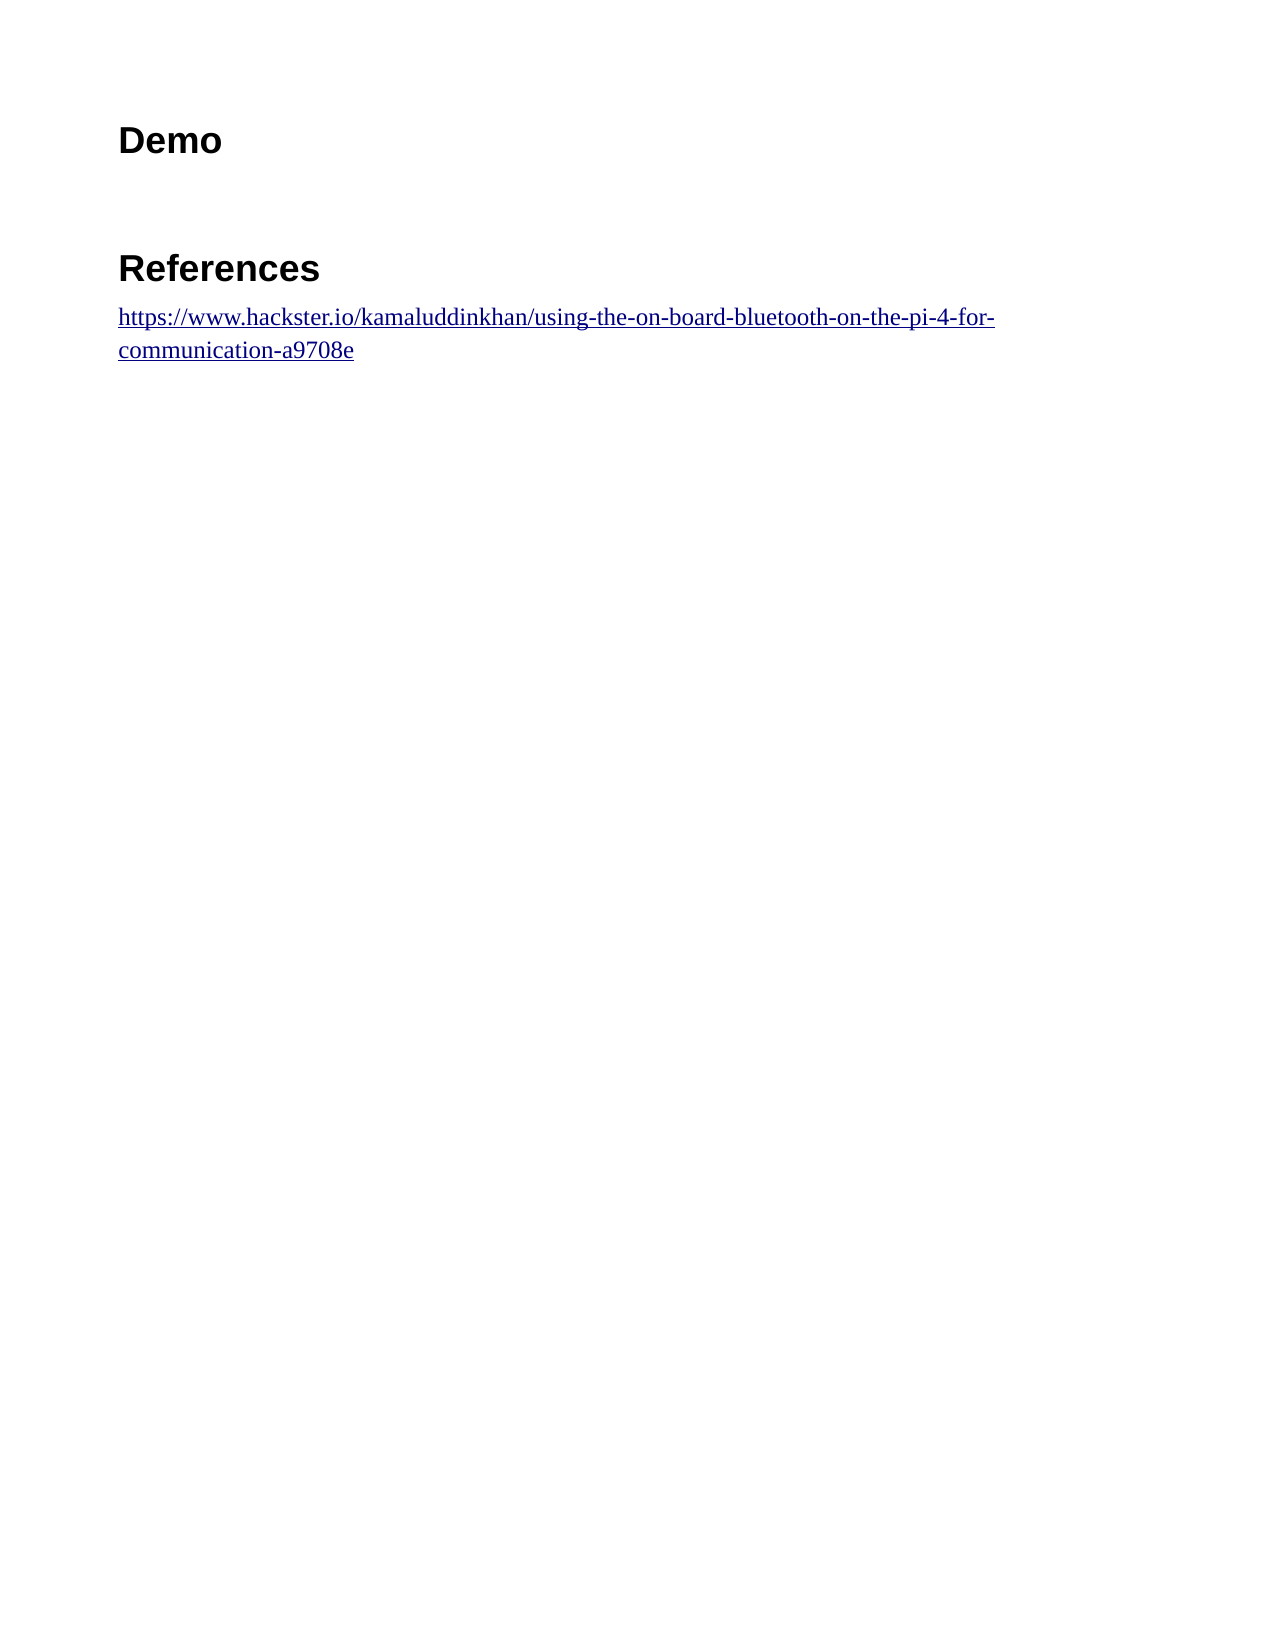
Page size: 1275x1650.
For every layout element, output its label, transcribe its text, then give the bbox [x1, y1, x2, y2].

subtitle References [118, 246, 1157, 289]
text https://www.hackster.io/kamaluddinkhan/using-the-on-board-bluetooth-on-the-pi-4-for-communication-a9708e [118, 302, 1157, 364]
subtitle Demo [118, 118, 1157, 161]
